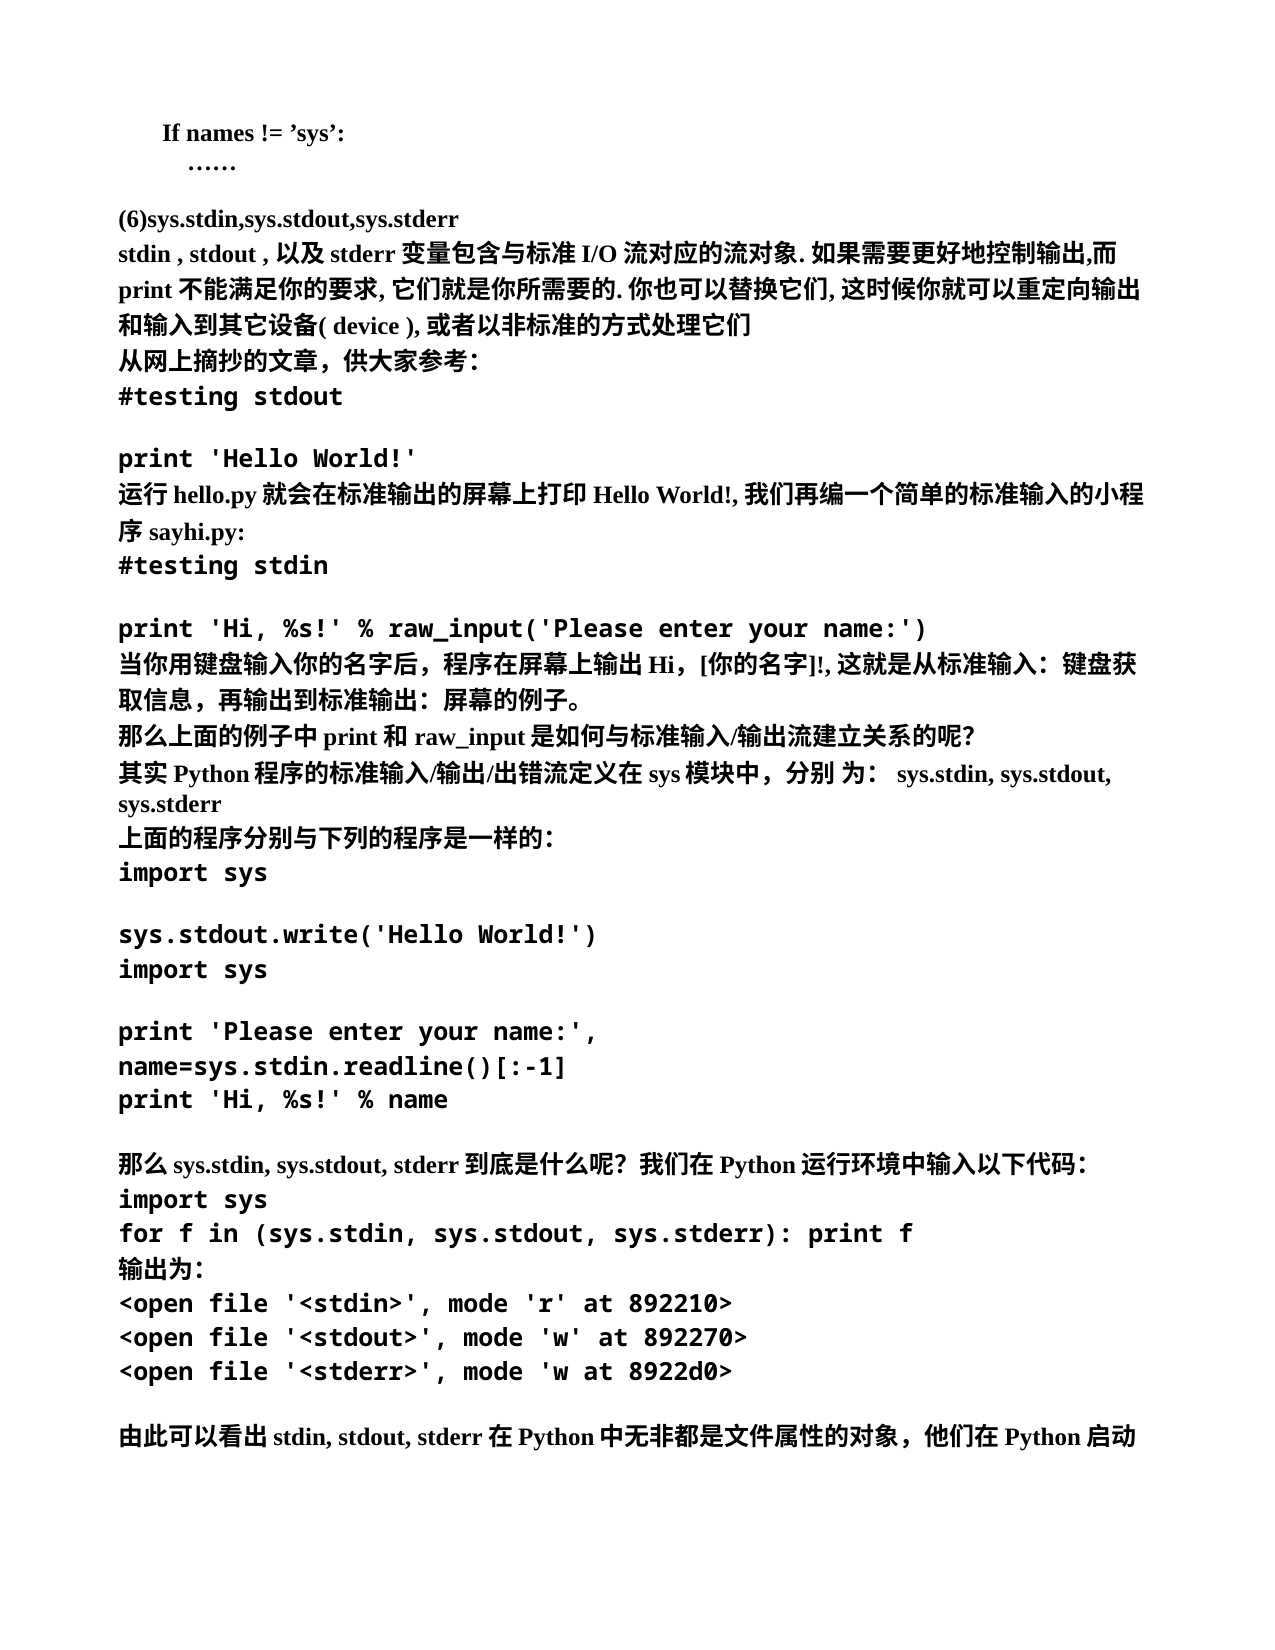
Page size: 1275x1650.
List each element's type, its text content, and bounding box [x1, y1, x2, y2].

text stdin , stdout , 以及stderr 变量包含与标准I/O 流对应的流对象. 如果需要更好地控制输出,而print 不能满足你的要求, 它们就是你所需要的. 你也可以替换它们, 这时候你就可以重定向输出和输入到其它设备( device ), 或者以非标准的方式处理它们 [118, 233, 1157, 342]
text #testing stdout print 'Hello World!' 运行hello.py就会在标准输出的屏幕上打印 Hello World!, 我们再编一个简单的标准输入的小程序 sayhi.py: #testing stdin print 'Hi, %s!' % raw_input('Please enter your name:') 当你用键盘输入你的名字后，程序在屏幕上输出Hi，[你的名字]!, 这就是从标准输入：键盘获取信息，再输出到标准输出：屏幕的例子。 那么上面的例子中print 和 raw_input是如何与标准输入/输出流建立关系的呢？ 其实Python程序的标准输入/输出/出错流定义在sys模块中，分别 为： sys.stdin, sys.stdout, sys.stderr 上面的程序分别与下列的程序是一样的： import sys sys.stdout.write('Hello World!') import sys print 'Please enter your name:', name=sys.stdin.readline()[:-1] print 'Hi, %s!' % name 那么sys.stdin, sys.stdout, stderr到底是什么呢？我们在Python运行环境中输入以下代码： import sys for f in (sys.stdin, sys.stdout, sys.stderr): print f 输出为： <open file '<stdin>', mode 'r' at 892210> <open file '<stdout>', mode 'w' at 892270> <open file '<stderr>', mode 'w at 8922d0> 由此可以看出stdin, stdout, stderr在Python中无非都是文件属性的对象，他们在Python启动 [118, 378, 1157, 1453]
text If names != ’sys’: [118, 118, 1157, 147]
text …… [118, 147, 1157, 176]
text 从网上摘抄的文章，供大家参考： [118, 342, 1157, 378]
text (6)sys.stdin,sys.stdout,sys.stderr [118, 204, 1157, 233]
